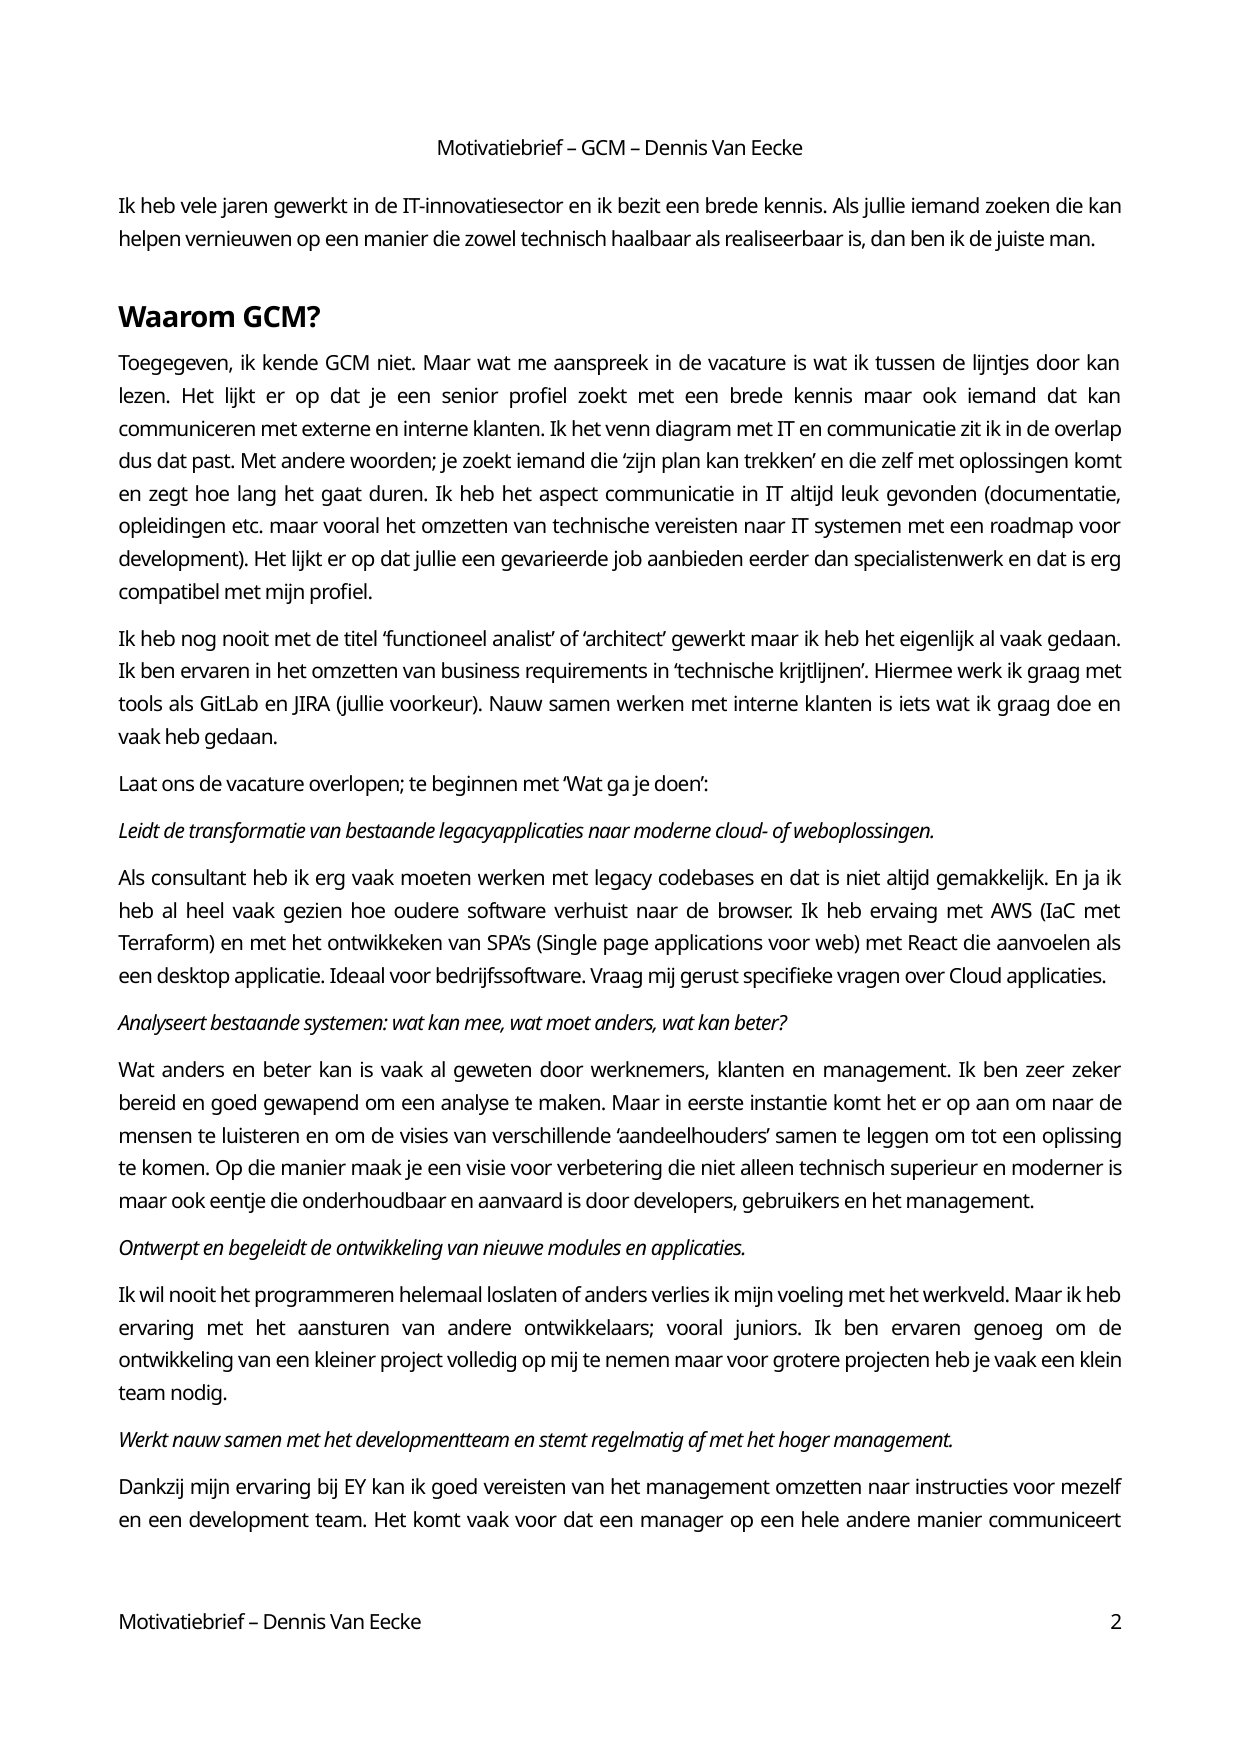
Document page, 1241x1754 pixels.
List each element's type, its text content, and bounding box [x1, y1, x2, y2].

text Toegegeven, ik kende GCM niet. Maar wat me aanspreek in de vacature is wat ik tussen de lijntjes door kan lezen. Het lijkt er op dat je een senior profiel zoekt met een brede kennis maar ook iemand dat kan communiceren met externe en interne klanten. Ik het venn diagram met IT en communicatie zit ik in de overlap dus dat past. Met andere woorden; je zoekt iemand die ‘zijn plan kan trekken’ en die zelf met oplossingen komt en zegt hoe lang het gaat duren. Ik heb het aspect communicatie in IT altijd leuk gevonden (documentatie, opleidingen etc. maar vooral het omzetten van technische vereisten naar IT systemen met een roadmap voor development). Het lijkt er op dat jullie een gevarieerde job aanbieden eerder dan specialistenwerk en dat is erg compatibel met mijn profiel. [118, 348, 1122, 605]
text Werkt nauw samen met het developmentteam en stemt regelmatig af met het hoger management. [118, 1425, 1122, 1454]
text Analyseert bestaande systemen: wat kan mee, wat moet anders, wat kan beter? [118, 1008, 1122, 1037]
text Ontwerpt en begeleidt de ontwikkeling van nieuwe modules en applicaties. [118, 1233, 1122, 1262]
text Dankzij mijn ervaring bij EY kan ik goed vereisten van het management omzetten naar instructies voor mezelf en een development team. Het komt vaak voor dat een manager op een hele andere manier communiceert [118, 1472, 1122, 1533]
text Ik heb vele jaren gewerkt in de IT-innovatiesector en ik bezit een brede kennis. Als jullie iemand zoeken die kan helpen vernieuwen op een manier die zowel technisch haalbaar als realiseerbaar is, dan ben ik de juiste man. [118, 192, 1122, 253]
subtitle Waarom GCM? [118, 296, 1122, 336]
text Wat anders en beter kan is vaak al geweten door werknemers, klanten en management. Ik ben zeer zeker bereid en goed gewapend om een analyse te maken. Maar in eerste instantie komt het er op aan om naar de mensen te luisteren en om de visies van verschillende ‘aandeelhouders’ samen te leggen om tot een oplissing te komen. Op die manier maak je een visie voor verbetering die niet alleen technisch superieur en moderner is maar ook eentje die onderhoudbaar en aanvaard is door developers, gebruikers en het management. [118, 1056, 1122, 1214]
text Ik wil nooit het programmeren helemaal loslaten of anders verlies ik mijn voeling met het werkveld. Maar ik heb ervaring met het aansturen van andere ontwikkelaars; vooral juniors. Ik ben ervaren genoeg om de ontwikkeling van een kleiner project volledig op mij te nemen maar voor grotere projecten heb je vaak een klein team nodig. [118, 1280, 1122, 1407]
text Ik heb nog nooit met de titel ‘functioneel analist’ of ‘architect’ gewerkt maar ik heb het eigenlijk al vaak gedaan. Ik ben ervaren in het omzetten van business requirements in ‘technische krijtlijnen’. Hiermee werk ik graag met tools als GitLab en JIRA (jullie voorkeur). Nauw samen werken met interne klanten is iets wat ik graag doe en vaak heb gedaan. [118, 624, 1122, 750]
text Als consultant heb ik erg vaak moeten werken met legacy codebases en dat is niet altijd gemakkelijk. En ja ik heb al heel vaak gezien hoe oudere software verhuist naar de browser. Ik heb ervaing met AWS (IaC met Terraform) en met het ontwikkeken van SPA’s (Single page applications voor web) met React die aanvoelen als een desktop applicatie. Ideaal voor bedrijfssoftware. Vraag mij gerust specifieke vragen over Cloud applicaties. [118, 863, 1122, 989]
text Laat ons de vacature overlopen; te beginnen met ‘Wat ga je doen’: [118, 769, 1122, 797]
text Leidt de transformatie van bestaande legacyapplicaties naar moderne cloud- of weboplossingen. [118, 816, 1122, 844]
